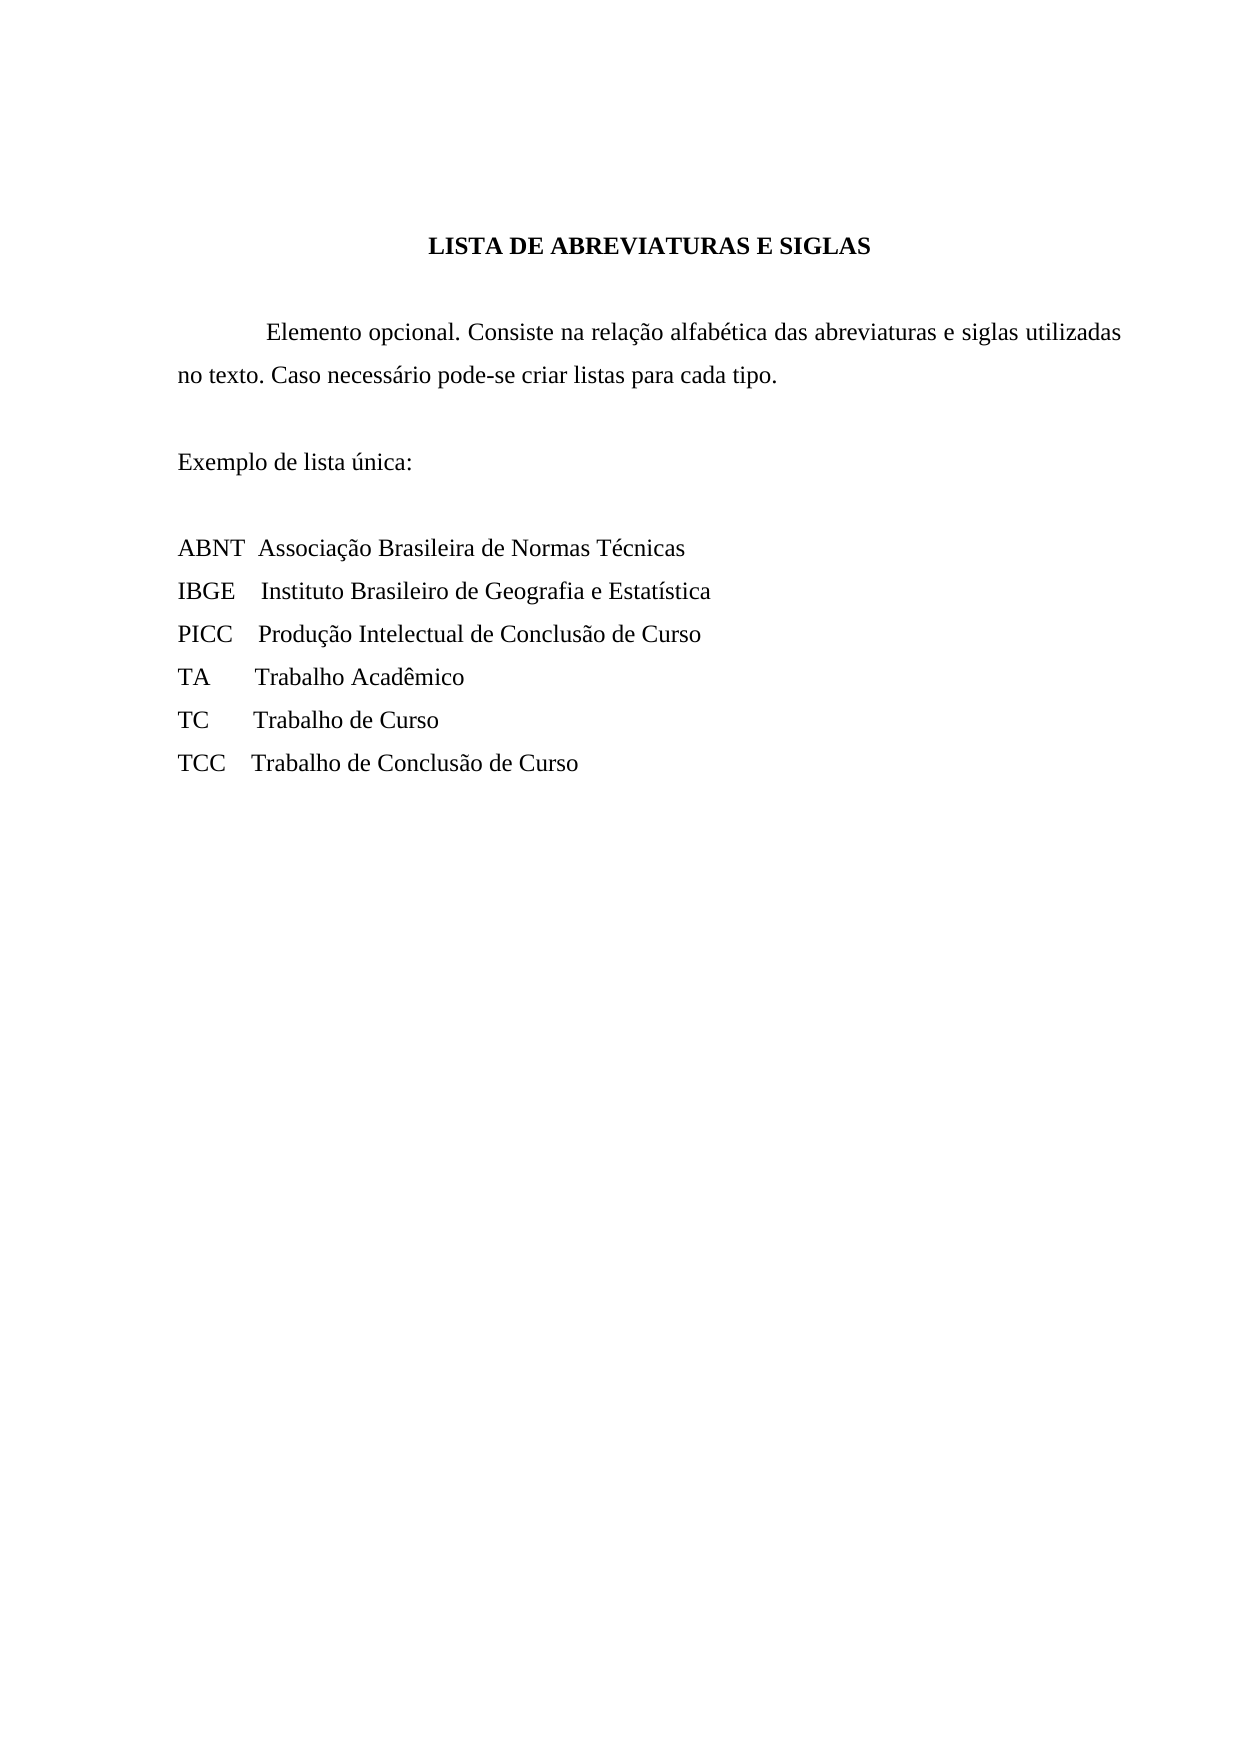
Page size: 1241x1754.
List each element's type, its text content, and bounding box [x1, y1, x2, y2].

text Exemplo de lista única: [177, 447, 1122, 475]
text TCC Trabalho de Conclusão de Curso [177, 748, 1122, 777]
text TA Trabalho Acadêmico [177, 662, 1122, 691]
text Elemento opcional. Consiste na relação alfabética das abreviaturas e siglas utilizadas no texto. Caso necessário pode-se criar listas para cada tipo. [177, 317, 1122, 389]
text IBGE Instituto Brasileiro de Geografia e Estatística [177, 576, 1122, 605]
text PICC Produção Intelectual de Conclusão de Curso [177, 619, 1122, 648]
text ABNT Associação Brasileira de Normas Técnicas [177, 533, 1122, 562]
text TC Trabalho de Curso [177, 705, 1122, 734]
text LISTA DE ABREVIATURAS E SIGLAS [177, 231, 1122, 260]
